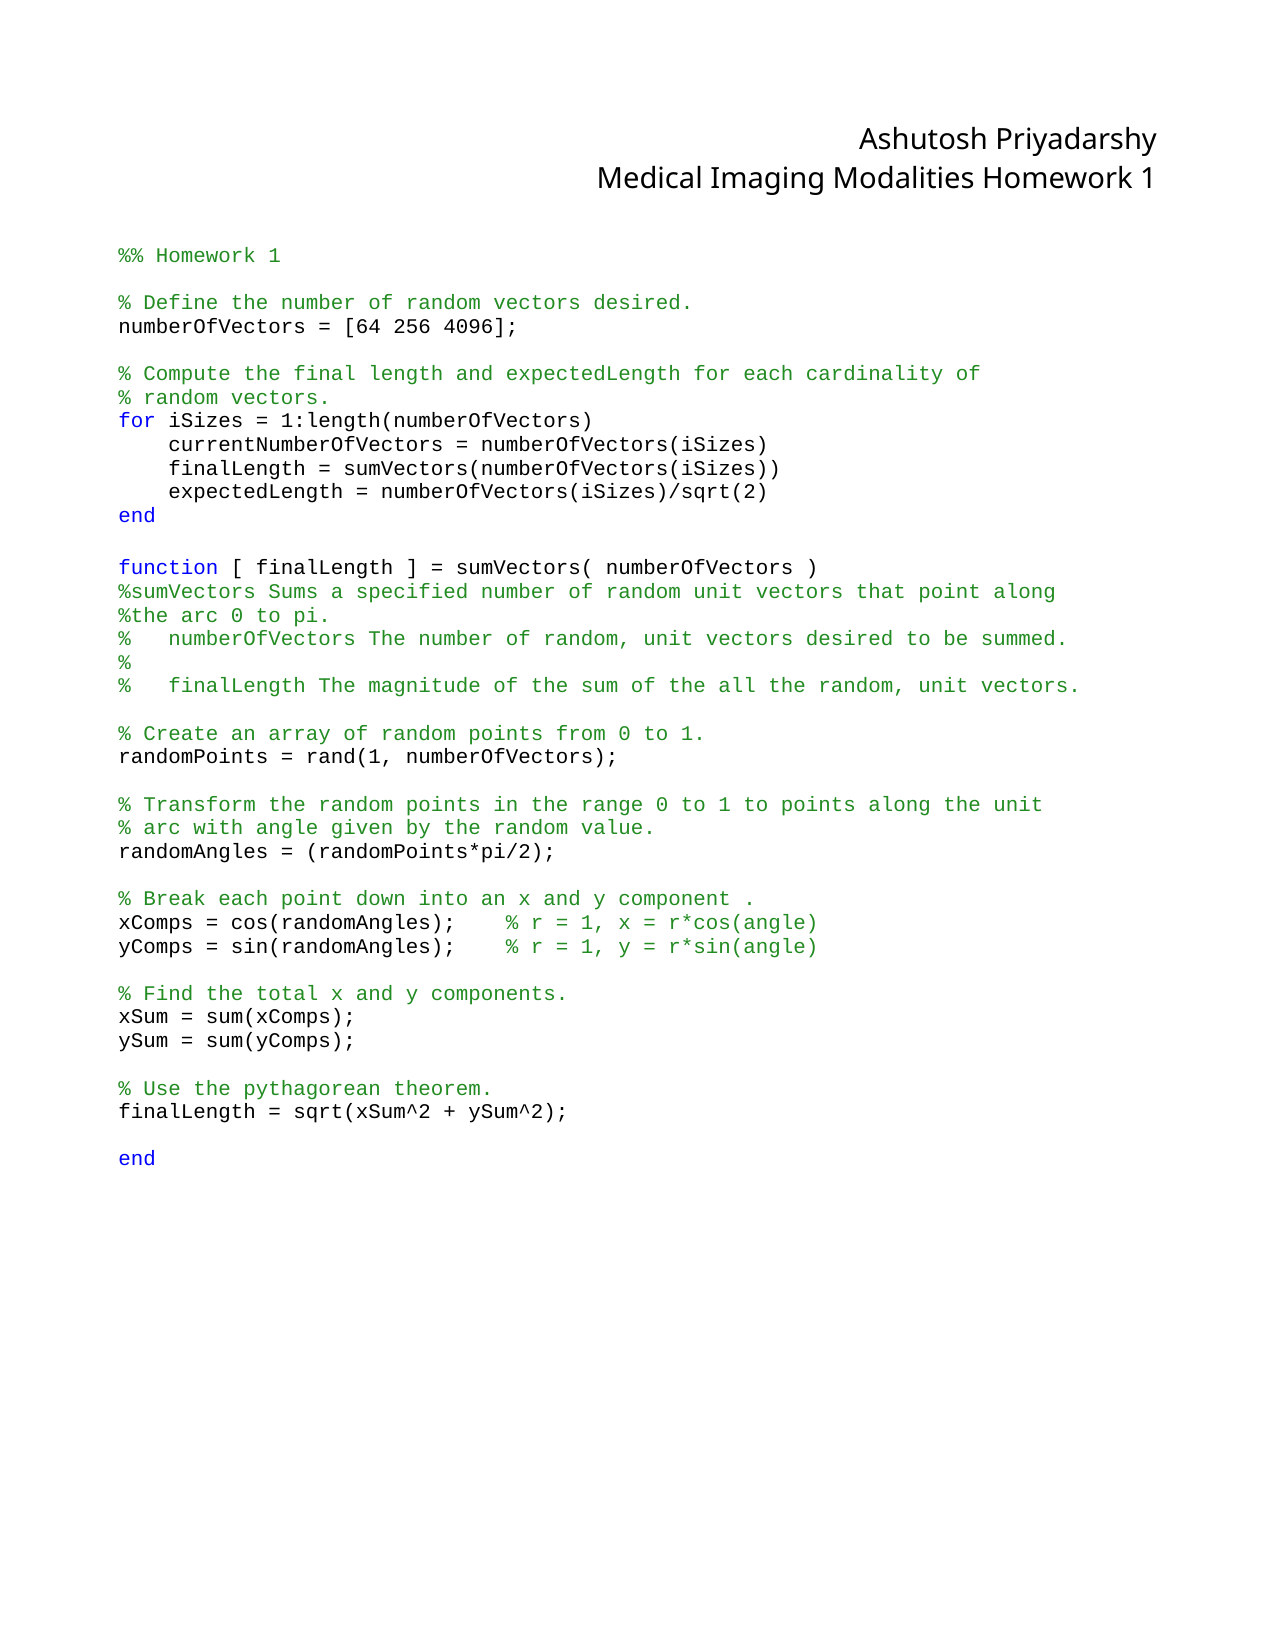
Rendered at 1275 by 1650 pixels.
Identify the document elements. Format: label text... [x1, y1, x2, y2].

text yComps = sin(randomAngles); % r = 1, y = r*sin(angle) [118, 936, 1157, 959]
text function [ finalLength ] = sumVectors( numberOfVectors ) [118, 557, 1157, 581]
text % random vectors. [118, 387, 1157, 410]
text randomPoints = rand(1, numberOfVectors); [118, 746, 1157, 770]
text % finalLength The magnitude of the sum of the all the random, unit vectors. [118, 676, 1157, 699]
text ySum = sum(yComps); [118, 1030, 1157, 1054]
text % Compute the final length and expectedLength for each cardinality of [118, 363, 1157, 387]
text % Find the total x and y components. [118, 983, 1157, 1007]
text %the arc 0 to pi. [118, 604, 1157, 628]
text for iSizes = 1:length(numberOfVectors) [118, 410, 1157, 434]
text Medical Imaging Modalities Homework 1 [118, 158, 1157, 197]
text Ashutosh Priyadarshy [118, 118, 1157, 158]
text numberOfVectors = [64 256 4096]; [118, 316, 1157, 339]
text xSum = sum(xComps); [118, 1007, 1157, 1030]
text % Transform the random points in the range 0 to 1 to points along the unit [118, 794, 1157, 817]
text % Create an array of random points from 0 to 1. [118, 723, 1157, 746]
text xComps = cos(randomAngles); % r = 1, x = r*cos(angle) [118, 912, 1157, 936]
text % arc with angle given by the random value. [118, 817, 1157, 841]
text currentNumberOfVectors = numberOfVectors(iSizes) [118, 434, 1157, 458]
text end [118, 505, 1157, 528]
text finalLength = sumVectors(numberOfVectors(iSizes)) [118, 458, 1157, 481]
text % [118, 652, 1157, 676]
text %sumVectors Sums a specified number of random unit vectors that point along [118, 581, 1157, 604]
text % Define the number of random vectors desired. [118, 292, 1157, 316]
text % Use the pythagorean theorem. [118, 1077, 1157, 1101]
text end [118, 1148, 1157, 1172]
text %% Homework 1 [118, 245, 1157, 268]
text expectedLength = numberOfVectors(iSizes)/sqrt(2) [118, 481, 1157, 505]
text % numberOfVectors The number of random, unit vectors desired to be summed. [118, 628, 1157, 652]
text randomAngles = (randomPoints*pi/2); [118, 841, 1157, 865]
text % Break each point down into an x and y component . [118, 888, 1157, 912]
text finalLength = sqrt(xSum^2 + ySum^2); [118, 1101, 1157, 1125]
